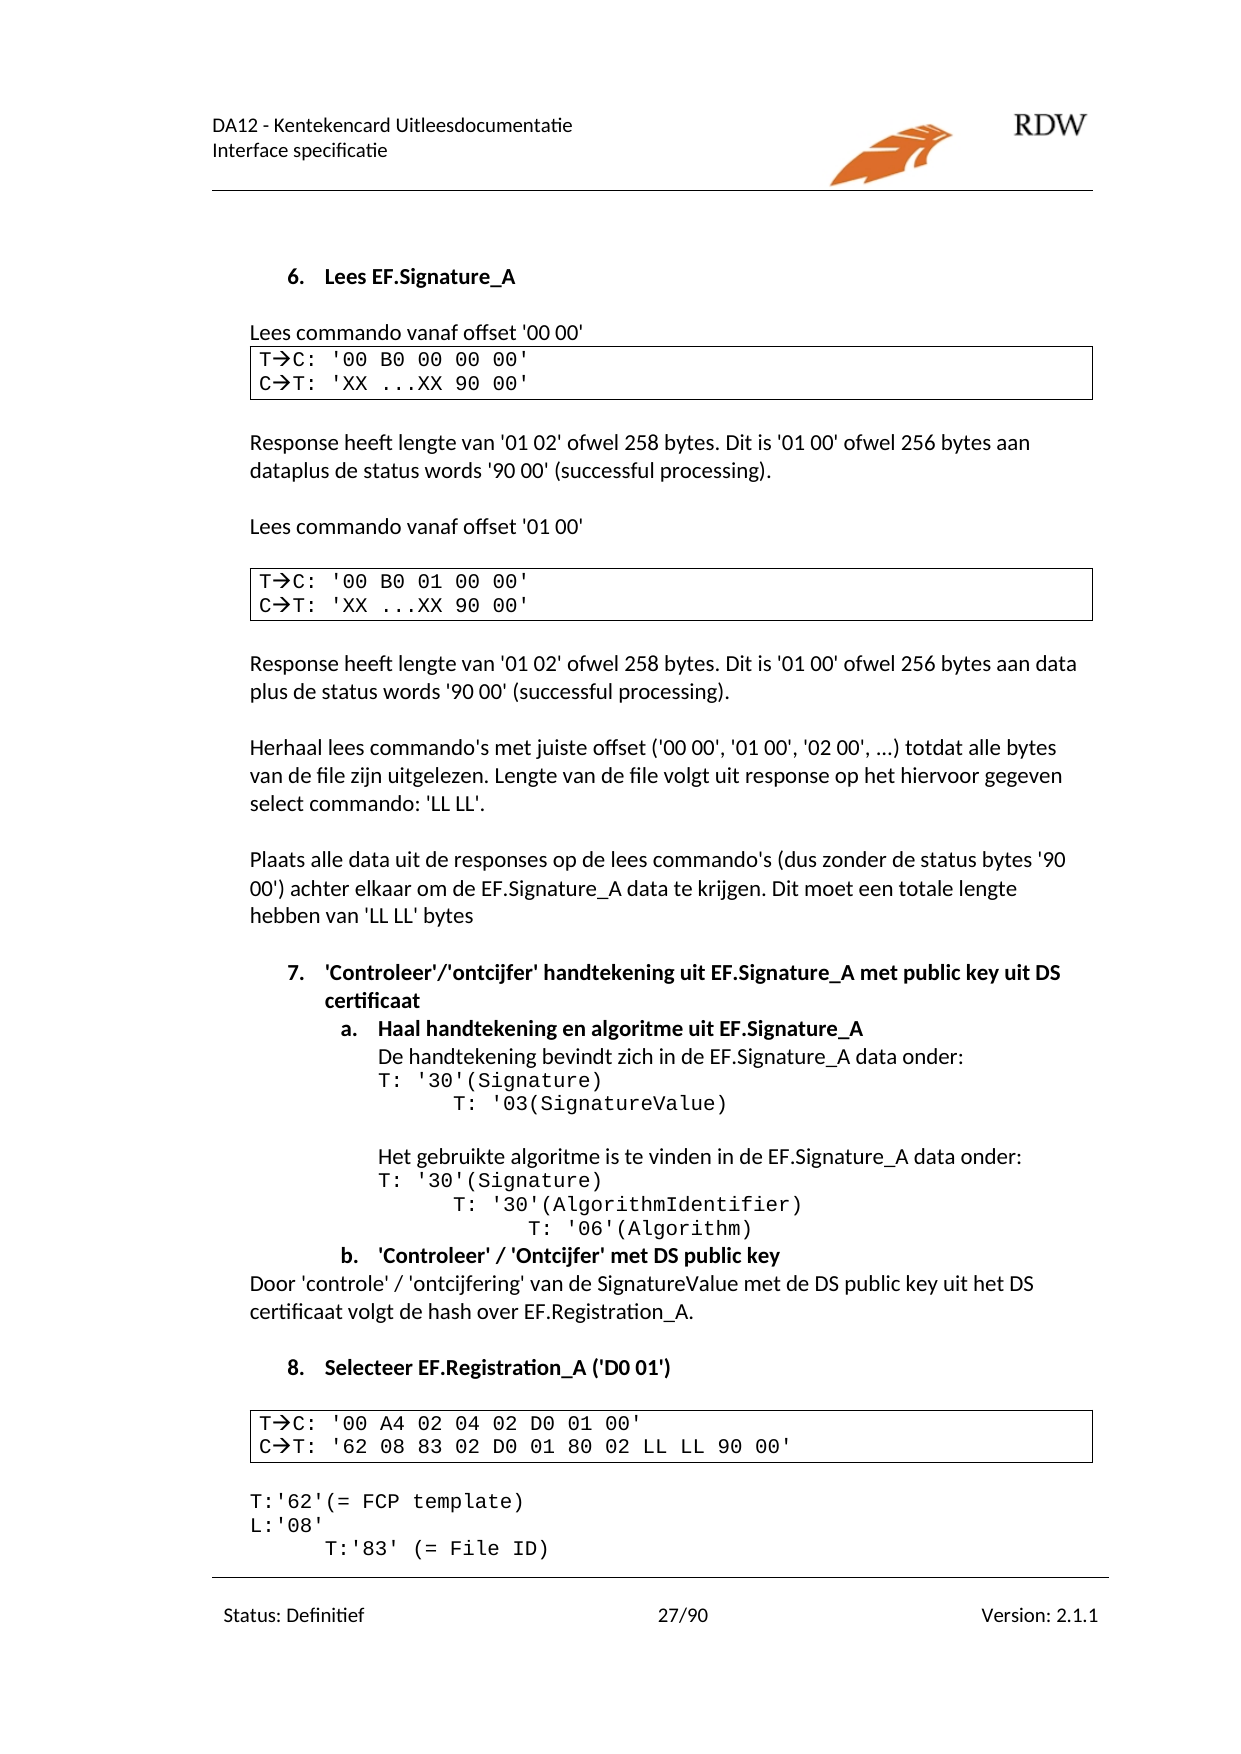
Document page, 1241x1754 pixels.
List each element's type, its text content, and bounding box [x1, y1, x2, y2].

text TC: '00 B0 00 00 00' [251, 347, 1092, 370]
text T: '06'(Algorithm) [378, 1218, 1093, 1241]
list Lees EF.Signature_A [287, 262, 1093, 290]
text Lees commando vanaf offset '00 00' [249, 318, 1093, 346]
text Door 'controle' / 'ontcijfering' van de SignatureValue met de DS public key uit het DS certificaat volgt de hash over EF.Registration_A. [249, 1269, 1093, 1326]
text CT: 'XX ...XX 90 00' [251, 370, 1092, 399]
text CT: 'XX ...XX 90 00' [251, 592, 1092, 620]
text De handtekening bevindt zich in de EF.Signature_A data onder: [378, 1042, 1093, 1070]
text Herhaal lees commando's met juiste offset ('00 00', '01 00', '02 00', ...) totdat alle bytes van de file zijn uitgelezen. Lengte van de file volgt uit response op het hiervoor gegeven select commando: 'LL LL'. [249, 733, 1093, 818]
list 'Controleer'/'ontcijfer' handtekening uit EF.Signature_A met public key uit DS certificaat [287, 958, 1093, 1014]
text Plaats alle data uit de responses op de lees commando's (dus zonder de status bytes '90 00') achter elkaar om de EF.Signature_A data te krijgen. Dit moet een totale lengte hebben van 'LL LL' bytes [249, 846, 1093, 930]
text TC: '00 B0 01 00 00' [251, 569, 1092, 592]
list Selecteer EF.Registration_A ('D0 01') [287, 1353, 1093, 1382]
text T:'83' (= File ID) [249, 1538, 1093, 1562]
text Lees commando vanaf offset '01 00' [249, 512, 1093, 540]
text T: '30'(AlgorithmIdentifier) [378, 1194, 1093, 1218]
text T: '03(SignatureValue) [378, 1093, 1093, 1117]
list Haal handtekening en algoritme uit EF.Signature_A [340, 1014, 1093, 1042]
text T: '30'(Signature) [378, 1171, 1093, 1194]
text T: '30'(Signature) [378, 1070, 1093, 1093]
text Het gebruikte algoritme is te vinden in de EF.Signature_A data onder: [378, 1142, 1093, 1171]
text Response heeft lengte van '01 02' ofwel 258 bytes. Dit is '01 00' ofwel 256 bytes aan dataplus de status words '90 00' (successful processing). [249, 428, 1093, 484]
text Response heeft lengte van '01 02' ofwel 258 bytes. Dit is '01 00' ofwel 256 bytes aan data plus de status words '90 00' (successful processing). [249, 649, 1093, 706]
text TC: '00 A4 02 04 02 D0 01 00' CT: '62 08 83 02 D0 01 80 02 LL LL 90 00' [251, 1411, 1092, 1462]
list 'Controleer' / 'Ontcijfer' met DS public key [340, 1241, 1093, 1269]
text T:'62'(= FCP template) L:'08' [249, 1491, 1093, 1538]
